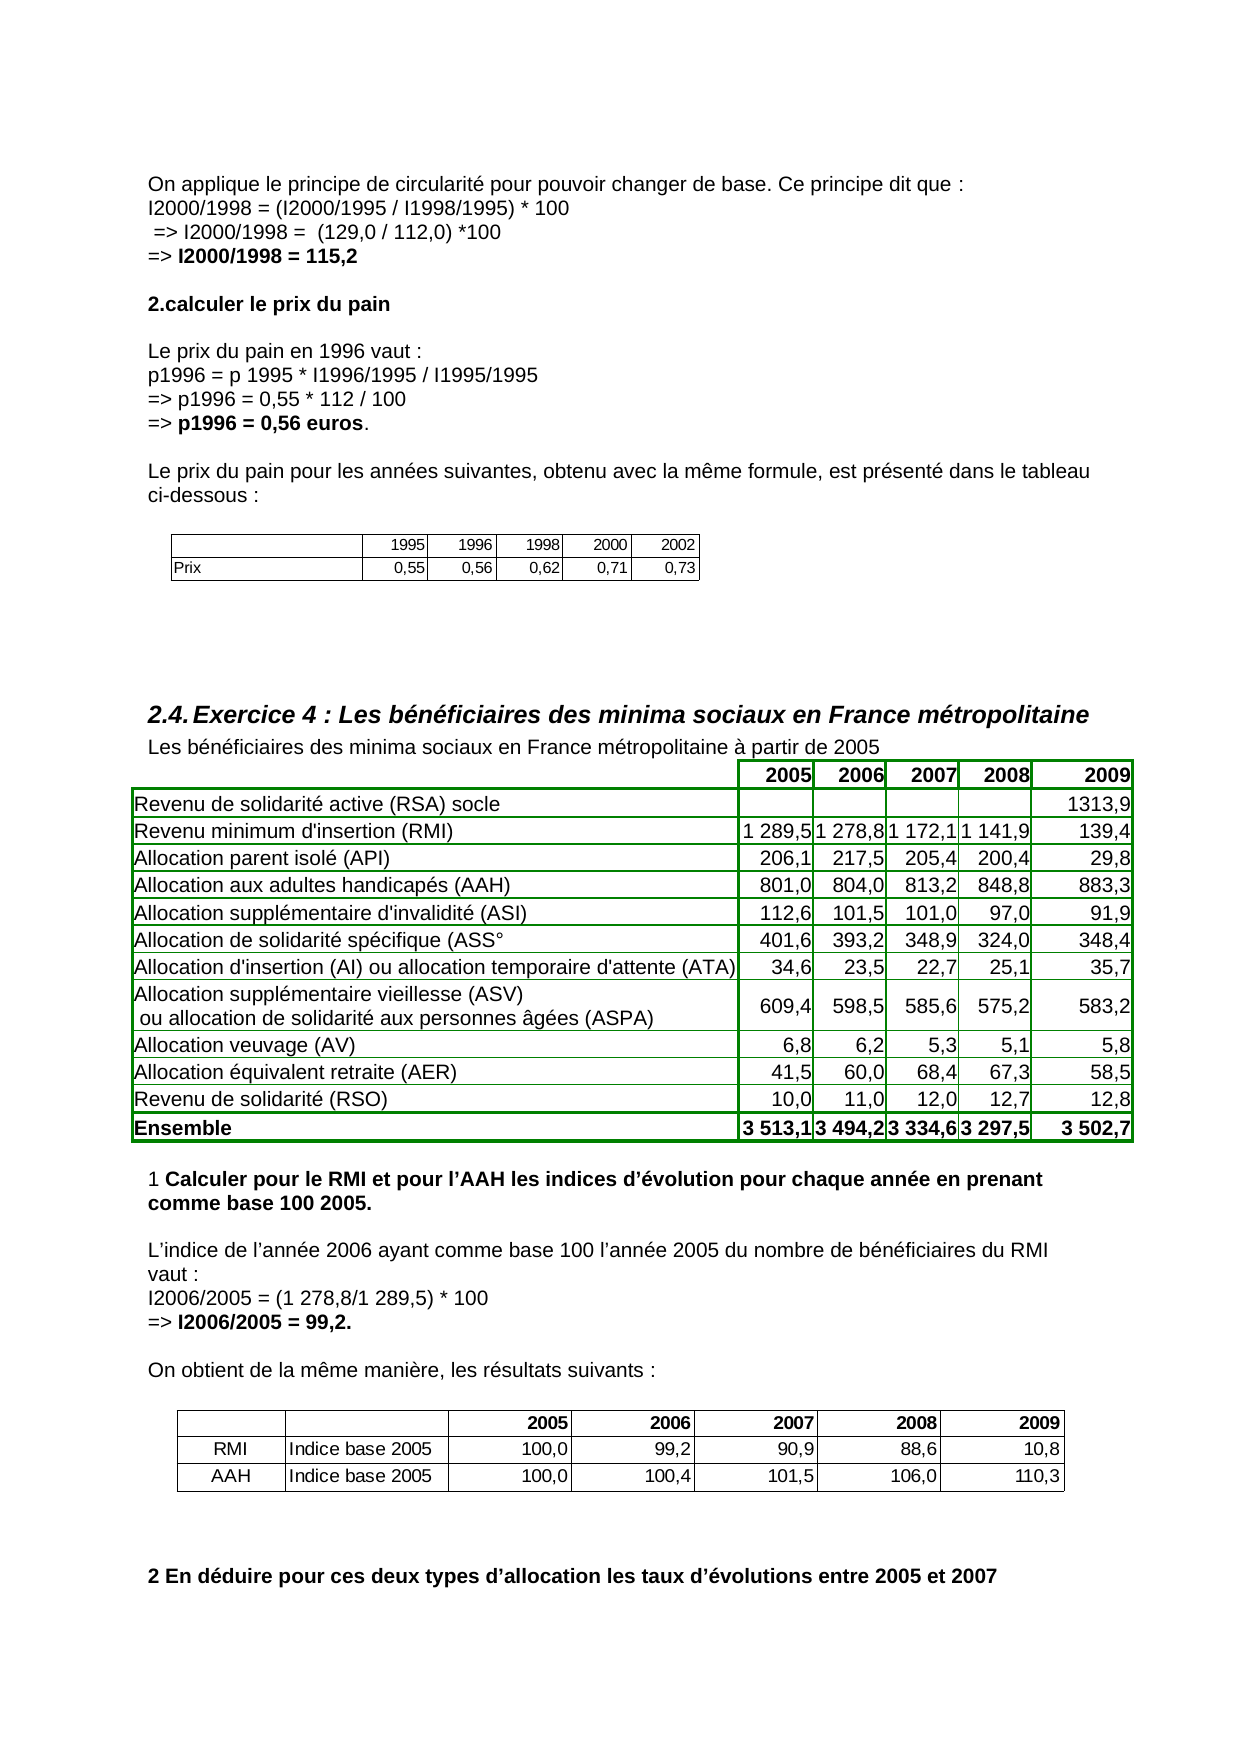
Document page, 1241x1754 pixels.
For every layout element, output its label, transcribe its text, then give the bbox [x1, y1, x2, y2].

text 1 Calculer pour le RMI et pour l’AAH les indices d’évolution pour chaque année en prenant comme base 100 2005. [148, 1166, 1093, 1214]
text Le prix du pain en 1996 vaut : [148, 339, 1093, 363]
table_cell 12,8 [1032, 1085, 1131, 1111]
text Les bénéficiaires des minima sociaux en France métropolitaine à partir de 2005 [148, 735, 1093, 759]
table_header 2006 [815, 762, 884, 787]
table_cell Allocation supplémentaire d'invalidité (ASI) [134, 899, 737, 924]
text => p1996 = 0,56 euros. [148, 411, 1093, 435]
table_cell 34,6 [740, 953, 812, 978]
table_cell 68,4 [887, 1058, 958, 1084]
table_cell 206,1 [740, 845, 812, 870]
table_cell 1 172,1 [887, 818, 958, 843]
table_cell 97,0 [959, 899, 1030, 924]
table_cell 3 334,6 [887, 1114, 958, 1139]
table_cell 3 494,2 [814, 1114, 885, 1139]
table_cell 6,8 [740, 1031, 812, 1057]
table_cell 801,0 [740, 872, 812, 897]
table_cell 29,8 [1032, 845, 1131, 870]
table_header 2007 [887, 762, 957, 787]
table_cell 91,9 [1032, 899, 1131, 924]
table_cell 324,0 [959, 926, 1030, 951]
text I2000/1998 = (I2000/1995 / I1998/1995) * 100 [148, 196, 1093, 219]
table_cell Revenu de solidarité active (RSA) socle [134, 790, 737, 816]
table_header [132, 759, 737, 787]
text Le prix du pain pour les années suivantes, obtenu avec la même formule, est présenté dans le tableau ci-dessous : [148, 459, 1093, 507]
table_cell 217,5 [814, 845, 885, 870]
text p1996 = p 1995 * I1996/1995 / I1995/1995 [148, 363, 1093, 387]
text => p1996 = 0,55 * 112 / 100 [148, 387, 1093, 411]
table_cell 1 289,5 [740, 818, 812, 843]
table_cell 23,5 [814, 953, 885, 978]
text I2006/2005 = (1 278,8/1 289,5) * 100 [148, 1286, 1093, 1310]
table_cell 583,2 [1032, 980, 1131, 1029]
table_cell [740, 790, 812, 816]
table_cell Allocation d'insertion (AI) ou allocation temporaire d'attente (ATA) [134, 953, 737, 978]
table_header 2008 [960, 762, 1030, 787]
table_cell 25,1 [959, 953, 1030, 978]
text => I2000/1998 = (129,0 / 112,0) *100 [148, 219, 1093, 243]
table_cell 3 513,1 [740, 1114, 812, 1139]
table_cell 139,4 [1032, 818, 1131, 843]
table_cell Allocation équivalent retraite (AER) [134, 1058, 737, 1084]
table_cell 12,7 [959, 1085, 1030, 1111]
table_cell Allocation aux adultes handicapés (AAH) [134, 872, 737, 897]
table_cell Allocation de solidarité spécifique (ASS° [134, 926, 737, 951]
table_cell 804,0 [814, 872, 885, 897]
table_cell Ensemble [134, 1114, 737, 1139]
table_cell 101,5 [814, 899, 885, 924]
table_cell 609,4 [740, 980, 812, 1029]
table_cell 10,0 [740, 1085, 812, 1111]
table_cell 1313,9 [1032, 790, 1131, 816]
table_cell 1 141,9 [959, 818, 1030, 843]
text 2 En déduire pour ces deux types d’allocation les taux d’évolutions entre 2005 et 2007 [148, 1564, 1093, 1588]
table_cell Allocation parent isolé (API) [134, 845, 737, 870]
text => I2006/2005 = 99,2. [148, 1310, 1093, 1334]
table_cell 3 502,7 [1032, 1114, 1131, 1139]
table_cell 41,5 [740, 1058, 812, 1084]
table_cell 348,4 [1032, 926, 1131, 951]
table_cell 22,7 [887, 953, 958, 978]
table_cell 883,3 [1032, 872, 1131, 897]
table_cell 3 297,5 [959, 1114, 1030, 1139]
text 2.calculer le prix du pain [148, 291, 1093, 315]
table_cell 12,0 [887, 1085, 958, 1111]
table_cell Revenu minimum d'insertion (RMI) [134, 818, 737, 843]
table_cell [887, 790, 958, 816]
table_cell 5,3 [887, 1031, 958, 1057]
table_cell 575,2 [959, 980, 1030, 1029]
table_cell 60,0 [814, 1058, 885, 1084]
table_cell 348,9 [887, 926, 958, 951]
text => I2000/1998 = 115,2 [148, 243, 1093, 267]
table_cell 58,5 [1032, 1058, 1131, 1084]
table_cell 393,2 [814, 926, 885, 951]
table_cell 401,6 [740, 926, 812, 951]
table_cell [814, 790, 885, 816]
text L’indice de l’année 2006 ayant comme base 100 l’année 2005 du nombre de bénéficiaires du RMI vaut : [148, 1238, 1093, 1286]
table_cell 1 278,8 [814, 818, 885, 843]
table_cell 11,0 [814, 1085, 885, 1111]
text On applique le principe de circularité pour pouvoir changer de base. Ce principe dit que : [148, 172, 1093, 196]
subtitle Exercice 4 : Les bénéficiaires des minima sociaux en France métropolitaine [148, 700, 1093, 728]
table_cell 112,6 [740, 899, 812, 924]
table_cell [959, 790, 1030, 816]
table_cell 5,1 [959, 1031, 1030, 1057]
text On obtient de la même manière, les résultats suivants : [148, 1358, 1093, 1382]
table_cell 200,4 [959, 845, 1030, 870]
table_cell 67,3 [959, 1058, 1030, 1084]
table_header 2005 [740, 762, 812, 787]
table_cell 35,7 [1032, 953, 1131, 978]
table_cell 848,8 [959, 872, 1030, 897]
table_cell 6,2 [814, 1031, 885, 1057]
table_cell 813,2 [887, 872, 958, 897]
table_cell Revenu de solidarité (RSO) [134, 1085, 737, 1111]
table_cell 205,4 [887, 845, 958, 870]
table_cell 598,5 [814, 980, 885, 1029]
table_header 2009 [1033, 762, 1131, 787]
table_cell 585,6 [887, 980, 958, 1029]
table_cell Allocation supplémentaire vieillesse (ASV) ou allocation de solidarité aux personnes âgées (ASPA) [134, 980, 737, 1029]
table_cell 101,0 [887, 899, 958, 924]
table_cell 5,8 [1032, 1031, 1131, 1057]
table_cell Allocation veuvage (AV) [134, 1031, 737, 1057]
